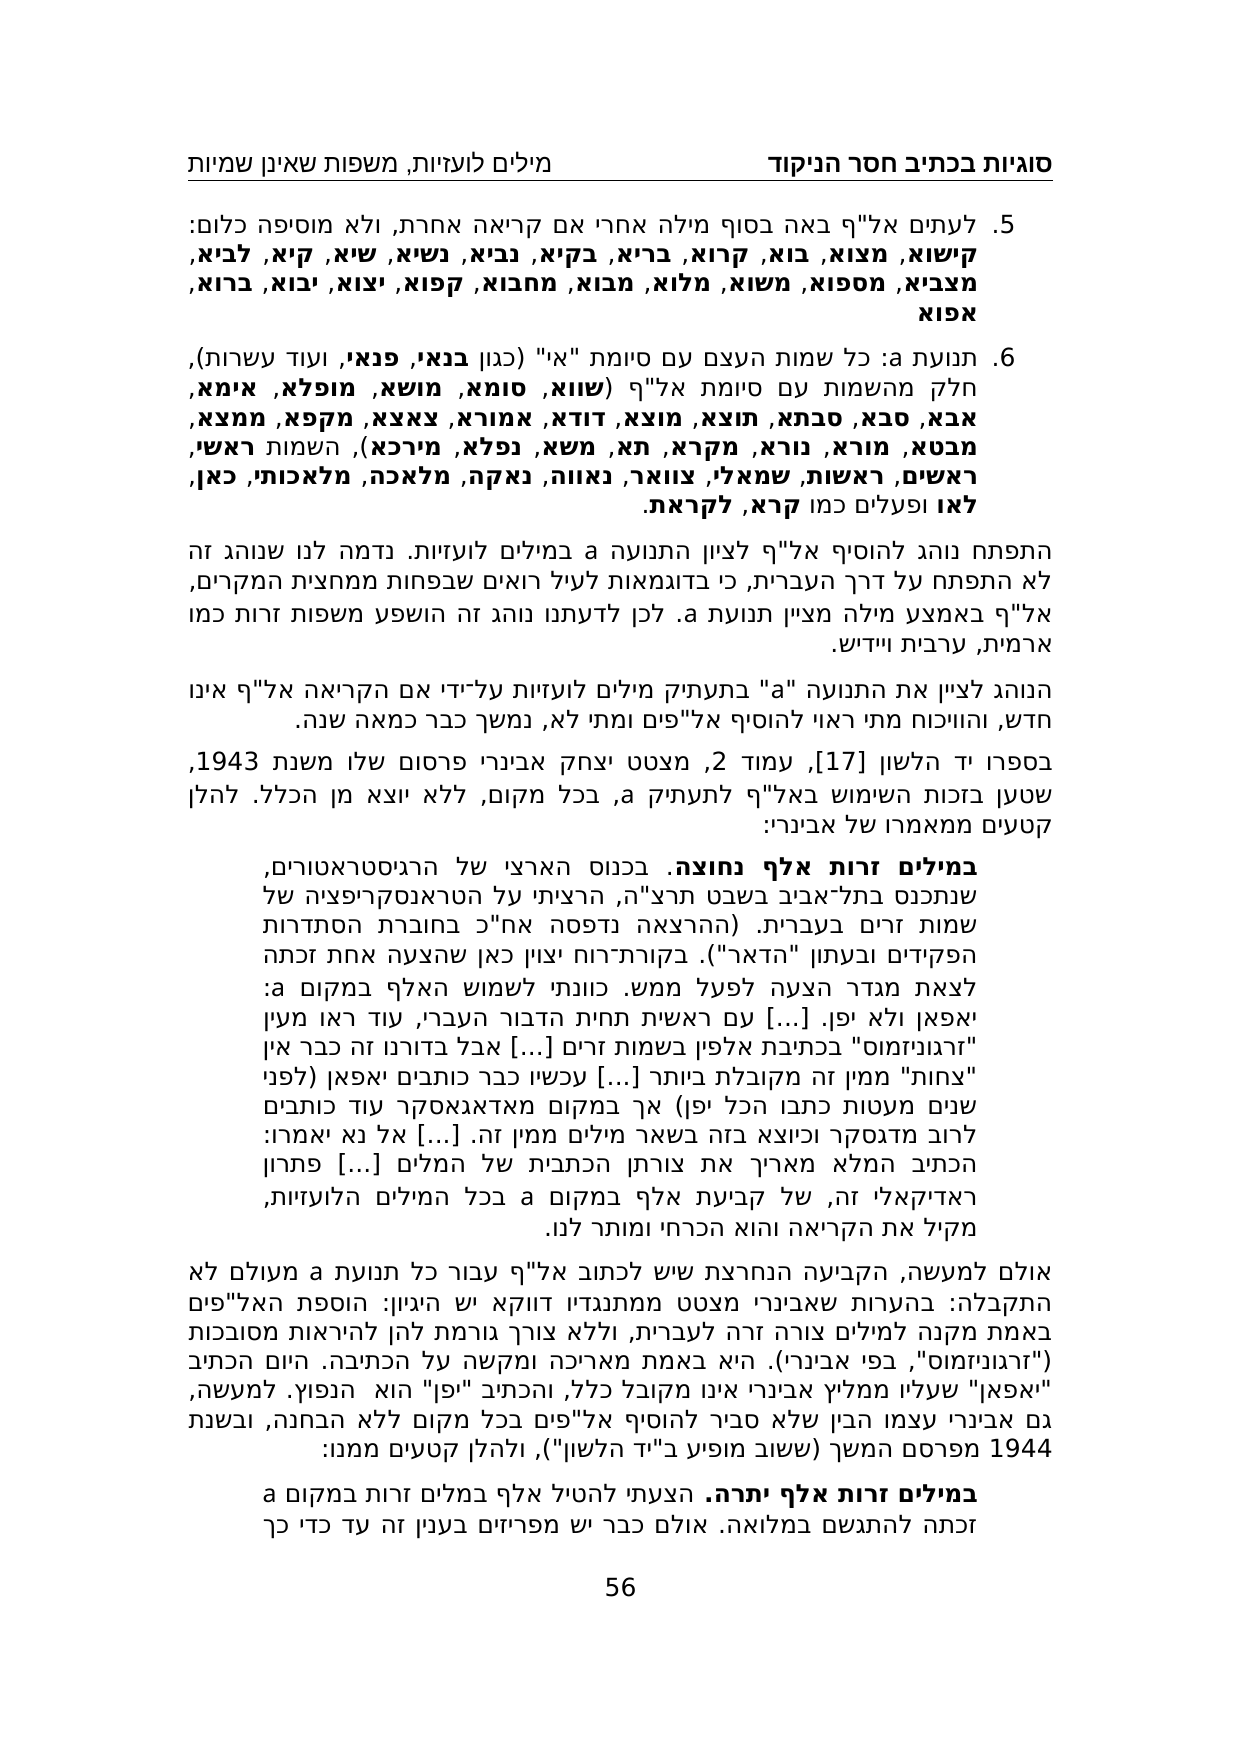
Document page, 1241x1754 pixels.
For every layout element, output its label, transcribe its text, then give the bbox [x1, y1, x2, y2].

text הנוהג לציין את התנועה "a" בתעתיק מילים לועזיות על־ידי אם הקריאה אל"ף אינו חדש, והוויכוח מתי ראוי להוסיף אל"פים ומתי לא, נמשך כבר כמאה שנה. [187, 671, 1053, 734]
list לעתים אל"ף באה בסוף מילה אחרי אם קריאה אחרת, ולא מוסיפה כלום: קישוא, מצוא, בוא, קרוא, בריא, בקיא, נביא, נשיא, שיא, קיא, לביא, מצביא, מספוא, משוא, מלוא, מבוא, מחבוא, קפוא, יצוא, יבוא, ברוא, אפוא [187, 210, 1016, 327]
text בספרו יד הלשון [17], עמוד 2, מצטט יצחק אבינרי פרסום שלו משנת 1943, שטען בזכות השימוש באל"ף לתעתיק a, בכל מקום, ללא יוצא מן הכלל. להלן קטעים ממאמרו של אבינרי: [187, 747, 1053, 839]
text התפתח נוהג להוסיף אל"ף לציון התנועה a במילים לועזיות. נדמה לנו שנוהג זה לא התפתח על דרך העברית, כי בדוגמאות לעיל רואים שבפחות ממחצית המקרים, אל"ף באמצע מילה מציין תנועת a. לכן לדעתנו נוהג זה הושפע משפות זרות כמו ארמית, ערבית ויידיש. [187, 532, 1053, 659]
text אולם למעשה, הקביעה הנחרצת שיש לכתוב אל"ף עבור כל תנועת a מעולם לא התקבלה: בהערות שאבינרי מצטט ממתנגדיו דווקא יש היגיון: הוספת האל"פים באמת מקנה למילים צורה זרה לעברית, וללא צורך גורמת להן להיראות מסובכות ("זרגוניזמוס", בפי אבינרי). היא באמת מאריכה ומקשה על הכתיבה. היום הכתיב "יאפאן" שעליו ממליץ אבינרי אינו מקובל כלל, והכתיב "יפן" הוא הנפוץ. למעשה, גם אבינרי עצמו הבין שלא סביר להוסיף אל"פים בכל מקום ללא הבחנה, ובשנת 1944 מפרסם המשך (ששוב מופיע ב"יד הלשון"), ולהלן קטעים ממנו: [187, 1254, 1053, 1463]
text במילים זרות אלף נחוצה. בכנוס הארצי של הרגיסטראטורים, שנתכנס בתל־אביב בשבט תרצ"ה, הרציתי על הטראנסקריפציה של שמות זרים בעברית. (ההרצאה נדפסה אח"כ בחוברת הסתדרות הפקידים ובעתון "הדאר"). בקורת־רוח יצוין כאן שהצעה אחת זכתה לצאת מגדר הצעה לפעל ממש. כוונתי לשמוש האלף במקום a: יאפאן ולא יפן. [...] עם ראשית תחית הדבור העברי, עוד ראו מעין "זרגוניזמוס" בכתיבת אלפין בשמות זרים [...] אבל בדורנו זה כבר אין "צחות" ממין זה מקובלת ביותר [...] עכשיו כבר כותבים יאפאן (לפני שנים מעטות כתבו הכל יפן) אך במקום מאדאגאסקר עוד כותבים לרוב מדגסקר וכיוצא בזה בשאר מילים ממין זה. [...] אל נא יאמרו: הכתיב המלא מאריך את צורתן הכתבית של המלים [...] פתרון ראדיקאלי זה, של קביעת אלף במקום a בכל המילים הלועזיות, מקיל את הקריאה והוא הכרחי ומותר לנו. [262, 852, 978, 1242]
text במילים זרות אלף יתרה. הצעתי להטיל אלף במלים זרות במקום a זכתה להתגשם במלואה. אולם כבר יש מפריזים בענין זה עד כדי כך [262, 1476, 978, 1539]
list תנועת a: כל שמות העצם עם סיומת "אי" (כגון בנאי, פנאי, ועוד עשרות), חלק מהשמות עם סיומת אל"ף (שווא, סומא, מושא, מופלא, אימא, אבא, סבא, סבתא, תוצא, מוצא, דודא, אמורא, צאצא, מקפא, ממצא, מבטא, מורא, נורא, מקרא, תא, משא, נפלא, מירכא), השמות ראשי, ראשים, ראשות, שמאלי, צוואר, נאווה, נאקה, מלאכה, מלאכותי, כאן, לאו ופעלים כמו קרא, לקראת. [187, 339, 1016, 520]
